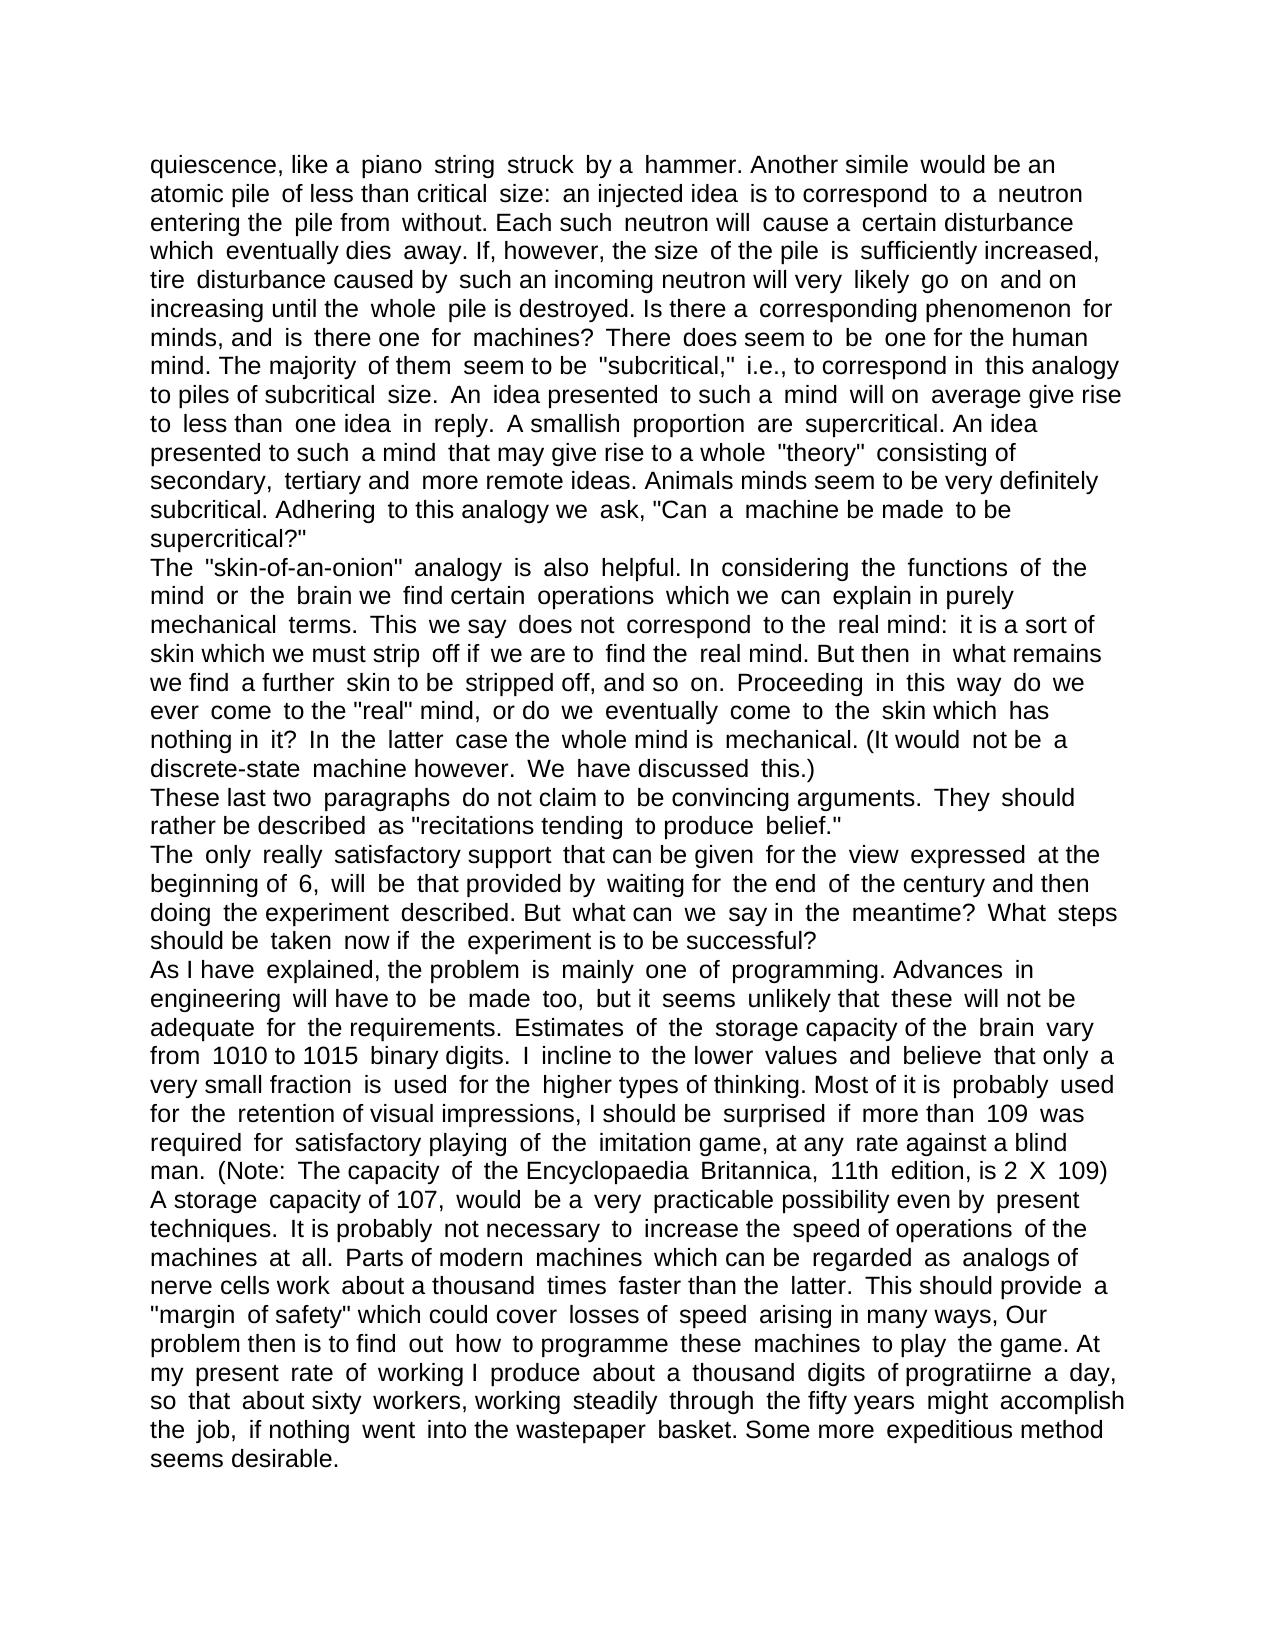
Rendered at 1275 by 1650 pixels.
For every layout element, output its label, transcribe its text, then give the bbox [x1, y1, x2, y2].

text As I have explained, the problem is mainly one of programming. Advances in engineering will have to be made too, but it seems unlikely that these will not be adequate for the requirements. Estimates of the storage capacity of the brain vary from 1010 to 1015 binary digits. I incline to the lower values and believe that only a very small fraction is used for the higher types of thinking. Most of it is probably used for the retention of visual impressions, I should be surprised if more than 109 was required for satisfactory playing of the imitation game, at any rate against a blind man. (Note: The capacity of the Encyclopaedia Britannica, 11th edition, is 2 X 109) A storage capacity of 107, would be a very practicable possibility even by present techniques. It is probably not necessary to increase the speed of operations of the machines at all. Parts of modern machines which can be regarded as analogs of nerve cells work about a thousand times faster than the latter. This should provide a "margin of safety" which could cover losses of speed arising in many ways, Our problem then is to find out how to programme these machines to play the game. At my present rate of working I produce about a thousand digits of progratiirne a day, so that about sixty workers, working steadily through the fifty years might accomplish the job, if nothing went into the wastepaper basket. Some more expeditious method seems desirable. [150, 955, 1125, 1472]
text These last two paragraphs do not claim to be convincing arguments. They should rather be described as "recitations tending to produce belief." [150, 782, 1125, 840]
text The "skin-of-an-onion" analogy is also helpful. In considering the functions of the mind or the brain we find certain operations which we can explain in purely mechanical terms. This we say does not correspond to the real mind: it is a sort of skin which we must strip off if we are to find the real mind. But then in what remains we find a further skin to be stripped off, and so on. Proceeding in this way do we ever come to the "real" mind, or do we eventually come to the skin which has nothing in it? In the latter case the whole mind is mechanical. (It would not be a discrete-state machine however. We have discussed this.) [150, 552, 1125, 782]
text The only really satisfactory support that can be given for the view expressed at the beginning of 6, will be that provided by waiting for the end of the century and then doing the experiment described. But what can we say in the meantime? What steps should be taken now if the experiment is to be successful? [150, 840, 1125, 955]
text quiescence, like a piano string struck by a hammer. Another simile would be an atomic pile of less than critical size: an injected idea is to correspond to a neutron entering the pile from without. Each such neutron will cause a certain disturbance which eventually dies away. If, however, the size of the pile is sufficiently increased, tire disturbance caused by such an incoming neutron will very likely go on and on increasing until the whole pile is destroyed. Is there a corresponding phenomenon for minds, and is there one for machines? There does seem to be one for the human mind. The majority of them seem to be "subcritical," i.e., to correspond in this analogy to piles of subcritical size. An idea presented to such a mind will on average give rise to less than one idea in reply. A smallish proportion are supercritical. An idea presented to such a mind that may give rise to a whole "theory" consisting of secondary, tertiary and more remote ideas. Animals minds seem to be very definitely subcritical. Adhering to this analogy we ask, "Can a machine be made to be supercritical?" [150, 150, 1125, 552]
